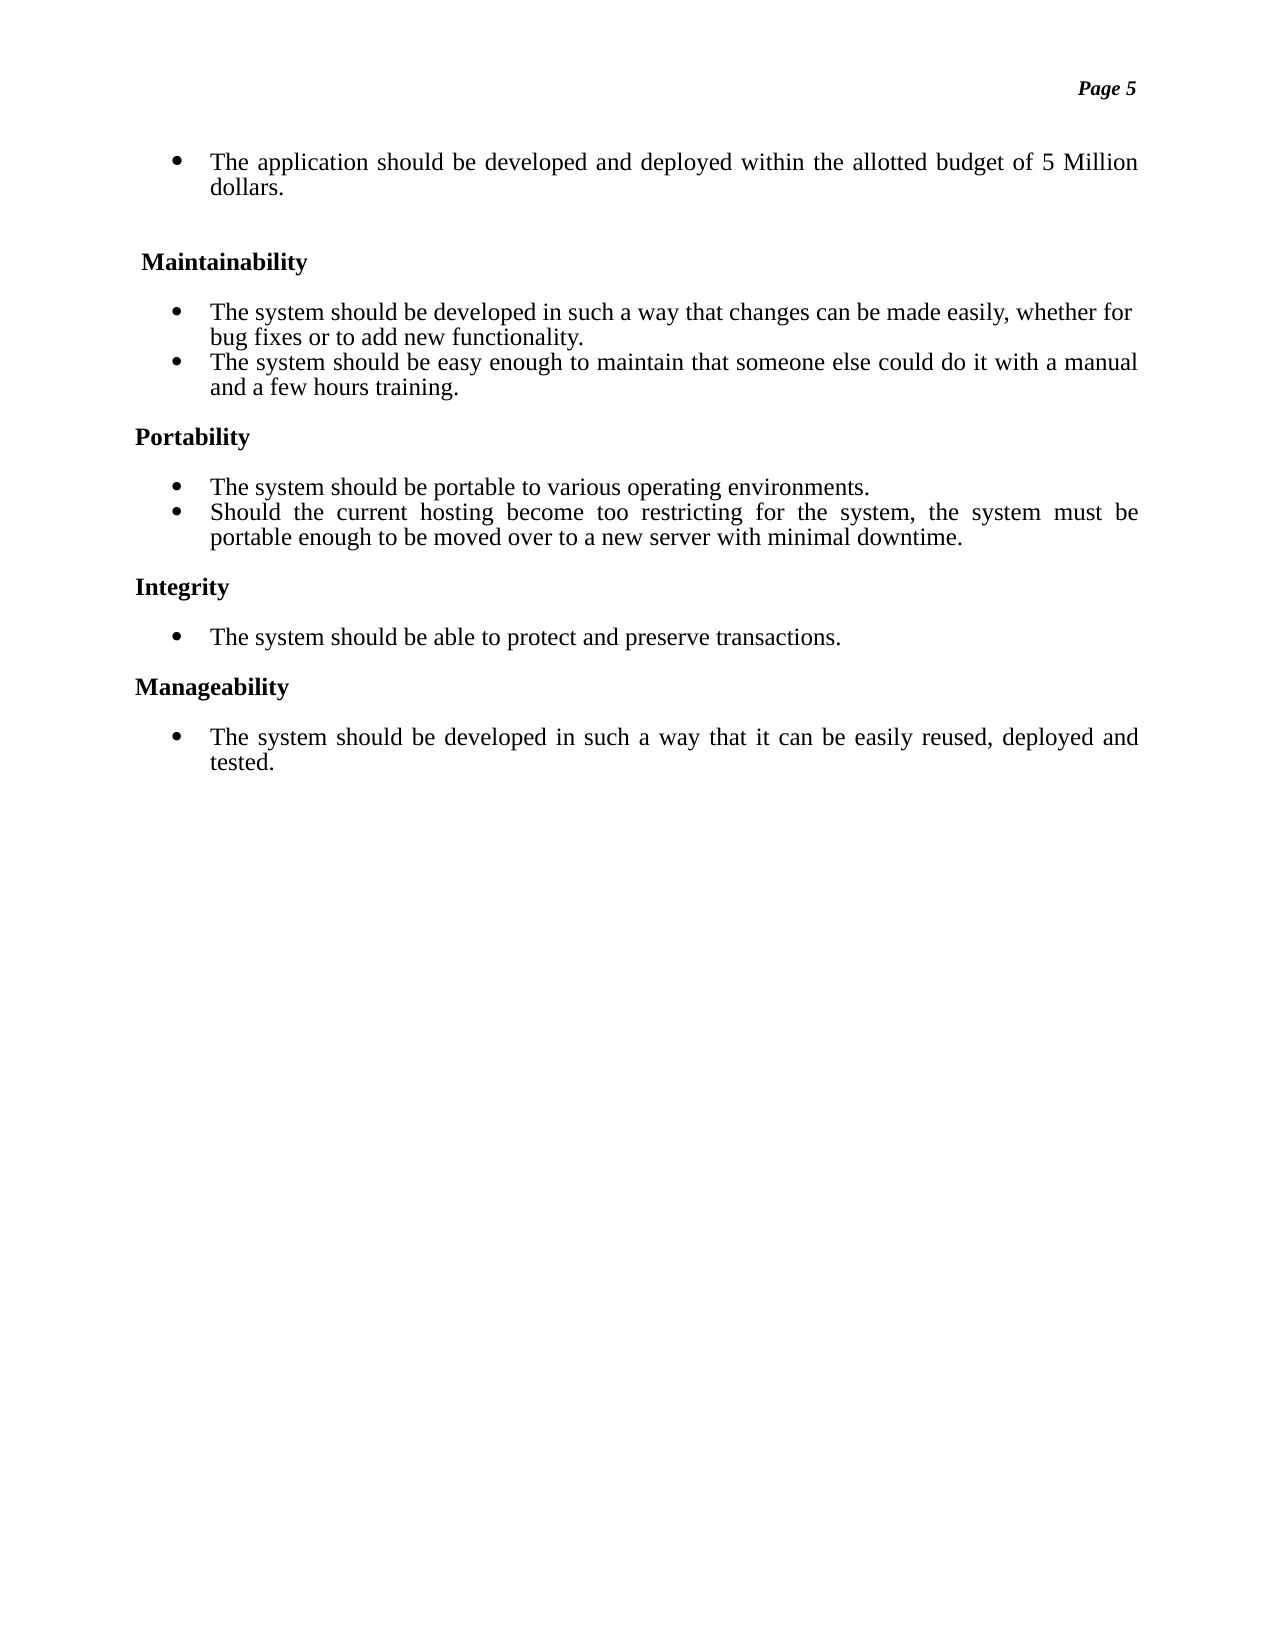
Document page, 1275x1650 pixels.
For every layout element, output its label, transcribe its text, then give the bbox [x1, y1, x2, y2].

list The system should be easy enough to maintain that someone else could do it with a manual and a few hours training. [172, 350, 1140, 400]
subtitle Manageability [135, 675, 1140, 700]
list The system should be able to protect and preserve transactions. [172, 625, 1140, 650]
subtitle Portability [135, 425, 1140, 450]
list The application should be developed and deployed within the allotted budget of 5 Million dollars. [172, 150, 1140, 200]
list The system should be developed in such a way that changes can be made easily, whether for bug fixes or to add new functionality. [172, 300, 1140, 350]
subtitle Maintainability [135, 250, 1140, 275]
list The system should be portable to various operating environments. [172, 475, 1140, 500]
list The system should be developed in such a way that it can be easily reused, deployed and tested. [172, 725, 1140, 775]
list Should the current hosting become too restricting for the system, the system must be portable enough to be moved over to a new server with minimal downtime. [172, 500, 1140, 550]
subtitle Integrity [135, 575, 1140, 600]
